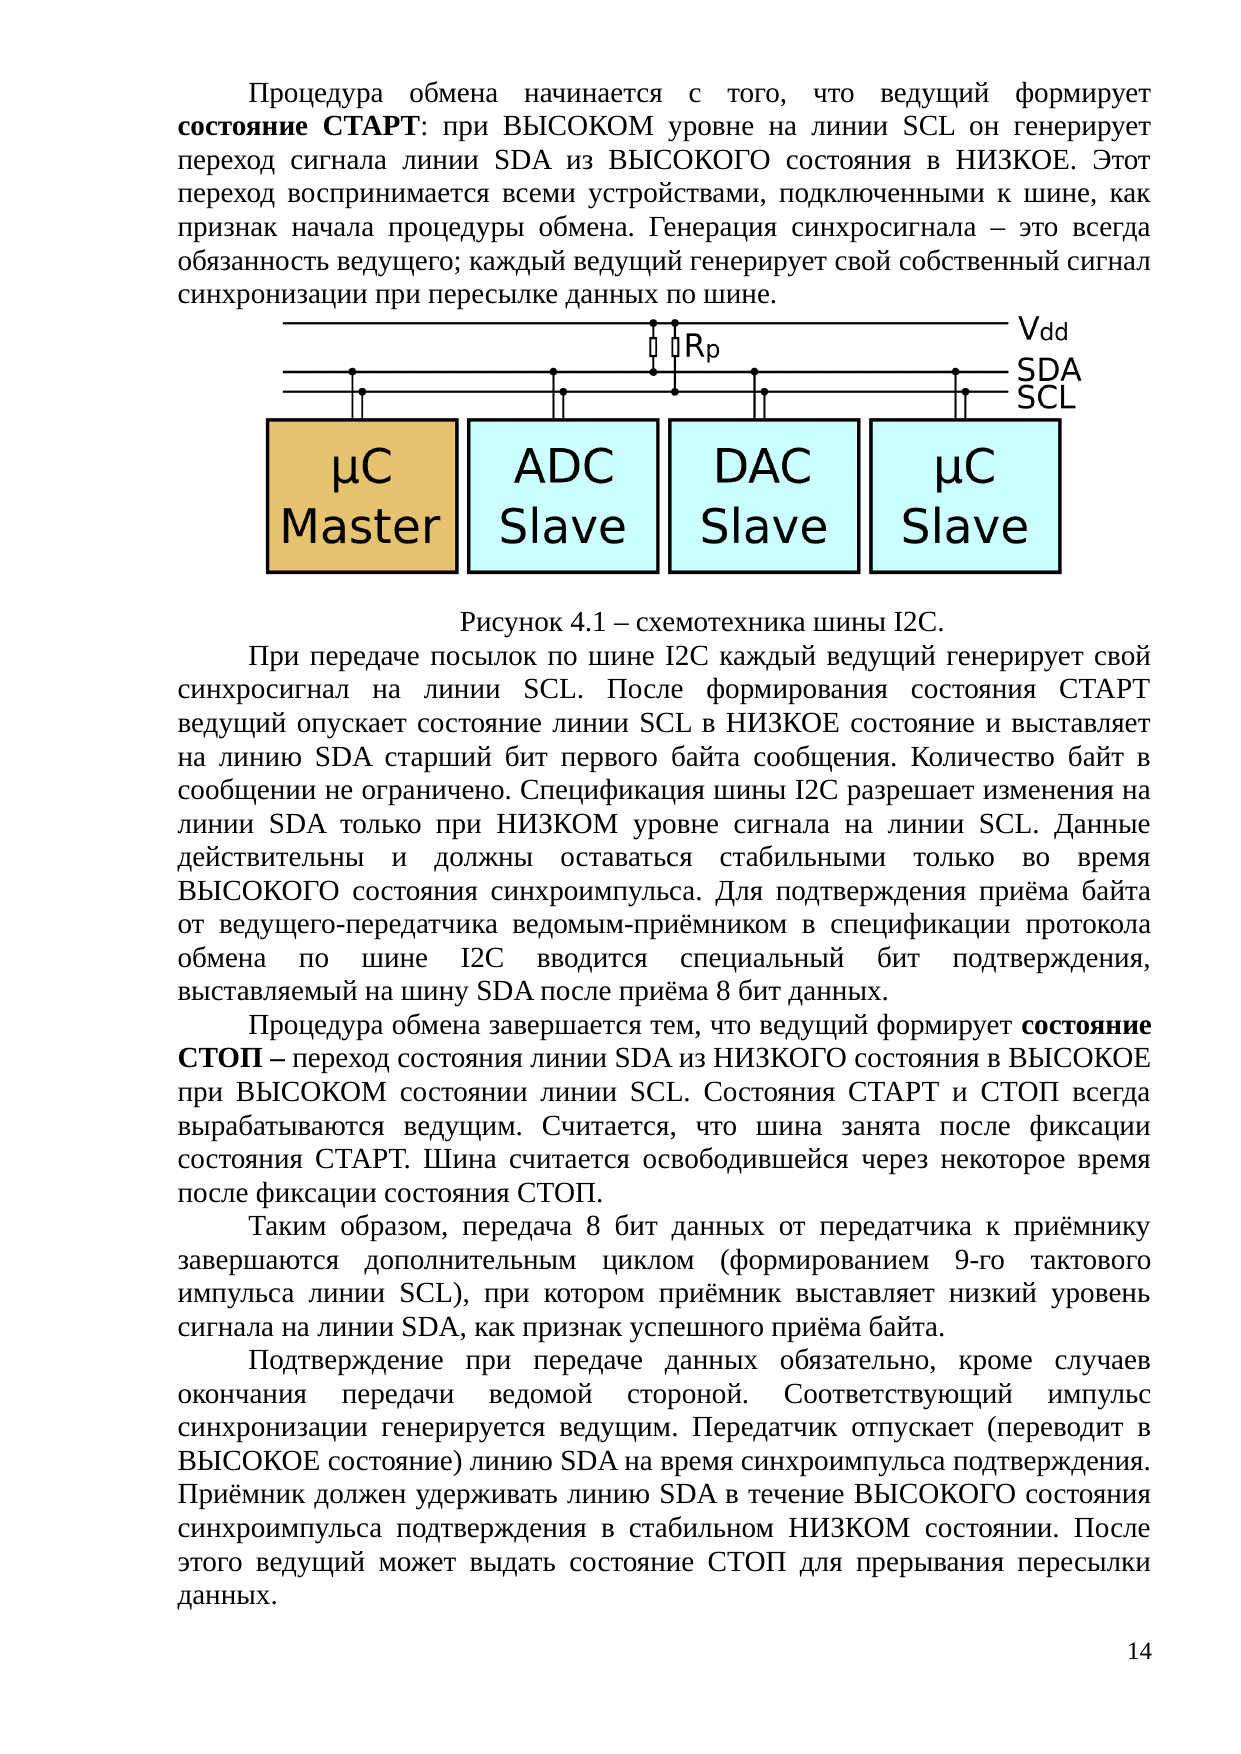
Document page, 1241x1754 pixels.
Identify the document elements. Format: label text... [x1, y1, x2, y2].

text Рисунок 4.1 – схемотехника шины I2C. [177, 604, 1152, 638]
text Таким образом, передача 8 бит данных от передатчика к приёмнику завершаются дополнительным циклом (формированием 9-го тактового импульса линии SCL), при котором приёмник выставляет низкий уровень сигнала на линии SDA, как признак успешного приёма байта. [177, 1208, 1152, 1342]
text При передаче посылок по шине I2C каждый ведущий генерирует свой синхросигнал на линии SCL. После формирования состояния СТАРТ ведущий опускает состояние линии SCL в НИЗКОЕ состояние и выставляет на линию SDA старший бит первого байта сообщения. Количество байт в сообщении не ограничено. Спецификация шины I2C разрешает изменения на линии SDA только при НИЗКОМ уровне сигнала на линии SCL. Данные действительны и должны оставаться стабильными только во время ВЫСОКОГО состояния синхроимпульса. Для подтверждения приёма байта от ведущего-передатчика ведомым-приёмником в спецификации протокола обмена по шине I2C вводится специальный бит подтверждения, выставляемый на шину SDA после приёма 8 бит данных. [177, 638, 1152, 1007]
picture [252, 309, 1087, 605]
text Процедура обмена начинается с того, что ведущий формирует состояние СТАРТ: при ВЫСОКОМ уровне на линии SCL он генерирует переход сигнала линии SDA из ВЫСОКОГО состояния в НИЗКОЕ. Этот переход воспринимается всеми устройствами, подключенными к шине, как признак начала процедуры обмена. Генерация синхросигнала – это всегда обязанность ведущего; каждый ведущий генерирует свой собственный сигнал синхронизации при пересылке данных по шине. [177, 75, 1152, 310]
text Процедура обмена завершается тем, что ведущий формирует состояние СТОП – переход состояния линии SDA из НИЗКОГО состояния в ВЫСОКОЕ при ВЫСОКОМ состоянии линии SCL. Состояния СТАРТ и СТОП всегда вырабатываются ведущим. Считается, что шина занята после фиксации состояния СТАРТ. Шина считается освободившейся через некоторое время после фиксации состояния СТОП. [177, 1007, 1152, 1208]
text Подтверждение при передаче данных обязательно, кроме случаев окончания передачи ведомой стороной. Соответствующий импульс синхронизации генерируется ведущим. Передатчик отпускает (переводит в ВЫСОКОЕ состояние) линию SDA на время синхроимпульса подтверждения. Приёмник должен удерживать линию SDA в течение ВЫСОКОГО состояния синхроимпульса подтверждения в стабильном НИЗКОМ состоянии. После этого ведущий может выдать состояние СТОП для прерывания пересылки данных. [177, 1342, 1152, 1611]
